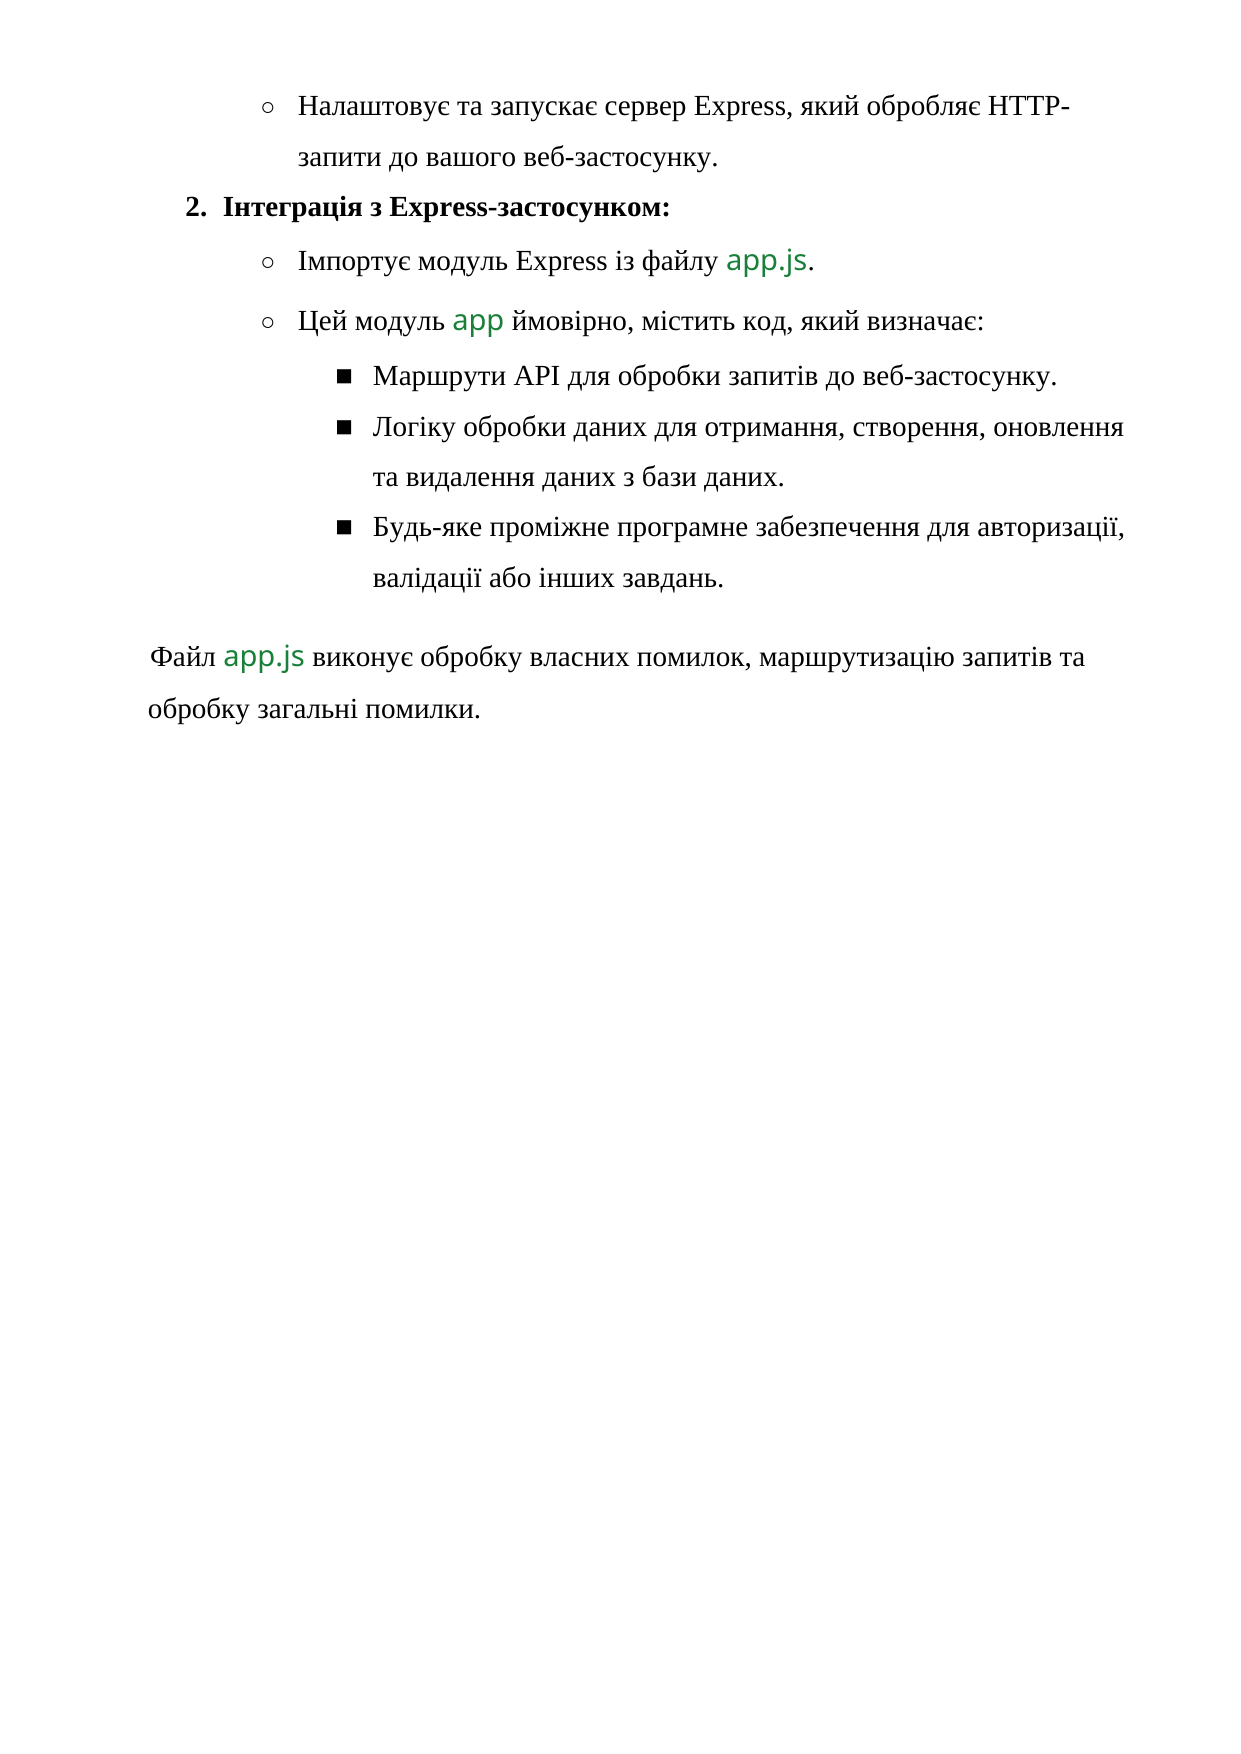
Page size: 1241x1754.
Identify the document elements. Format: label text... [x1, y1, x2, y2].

list Будь-яке проміжне програмне забезпечення для авторизації, валідації або інших завдань. [335, 509, 1152, 593]
list Логіку обробки даних для отримання, створення, оновлення та видалення даних з бази даних. [335, 409, 1152, 493]
list Імпортує модуль Express із файлу app.js. [260, 239, 1152, 279]
text Файл app.js виконує обробку власних помилок, маршрутизацію запитів та обробку загальні помилки. [148, 635, 1152, 725]
list Маршрути API для обробки запитів до веб-застосунку. [335, 358, 1152, 392]
list Цей модуль app ймовірно, містить код, який визначає: [260, 299, 1152, 339]
list Інтеграція з Express-застосунком: [185, 189, 1152, 223]
list Налаштовує та запускає сервер Express, який обробляє HTTP-запити до вашого веб-застосунку. [260, 88, 1152, 172]
